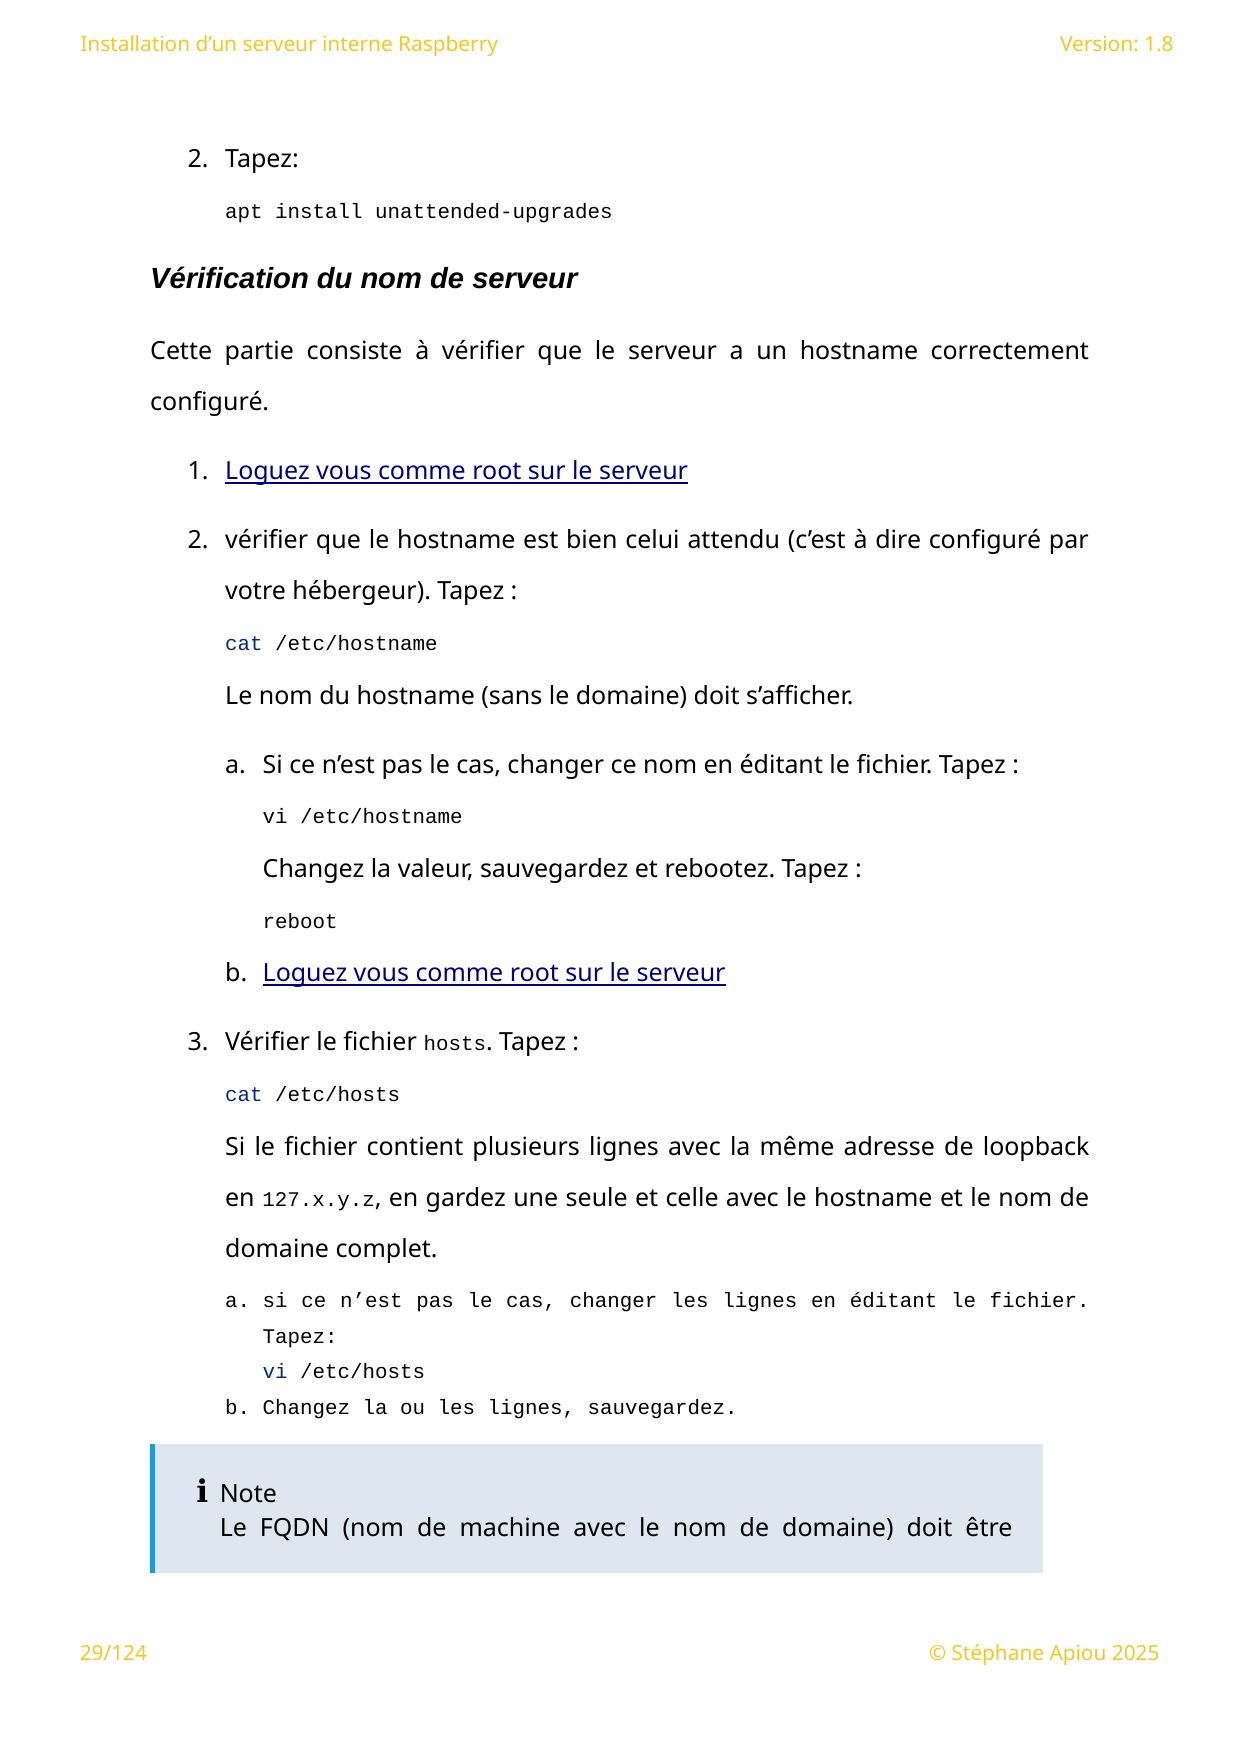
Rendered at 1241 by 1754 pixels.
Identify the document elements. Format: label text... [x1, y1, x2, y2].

list vi /etc/hosts [225, 1361, 1090, 1385]
list Changez la ou les lignes, sauvegardez. [225, 1397, 1090, 1420]
list Loguez vous comme root sur le serveur [225, 955, 1090, 989]
list Changez la valeur, sauvegardez et rebootez. Tapez : [225, 851, 1090, 885]
text Cette partie consiste à vérifier que le serveur a un hostname correctement configuré. [150, 333, 1090, 418]
list Loguez vous comme root sur le serveur [187, 453, 1090, 487]
list Vérifier le fichier hosts. Tapez : [187, 1024, 1090, 1058]
list si ce n’est pas le cas, changer les lignes en éditant le fichier. Tapez: [225, 1290, 1090, 1349]
list reboot [225, 911, 1090, 934]
list vérifier que le hostname est bien celui attendu (c’est à dire configuré par votre hébergeur). Tapez : [187, 522, 1090, 607]
list cat /etc/hosts [187, 1084, 1090, 1108]
list Tapez: [187, 141, 1090, 175]
subtitle Vérification du nom de serveur [150, 261, 1090, 295]
list vi /etc/hostname [225, 806, 1090, 830]
list Le nom du hostname (sans le domaine) doit s’afficher. [187, 677, 1090, 711]
list Si ce n’est pas le cas, changer ce nom en éditant le fichier. Tapez : [225, 746, 1090, 780]
list cat /etc/hostname [187, 633, 1090, 657]
list Si le fichier contient plusieurs lignes avec la même adresse de loopback en 127.x.y.z, en gardez une seule et celle avec le hostname et le nom de domaine complet. [187, 1128, 1090, 1264]
list Note Le FQDN (nom de machine avec le nom de domaine) doit être [155, 1444, 1043, 1573]
list apt install unattended-upgrades [187, 201, 1090, 224]
